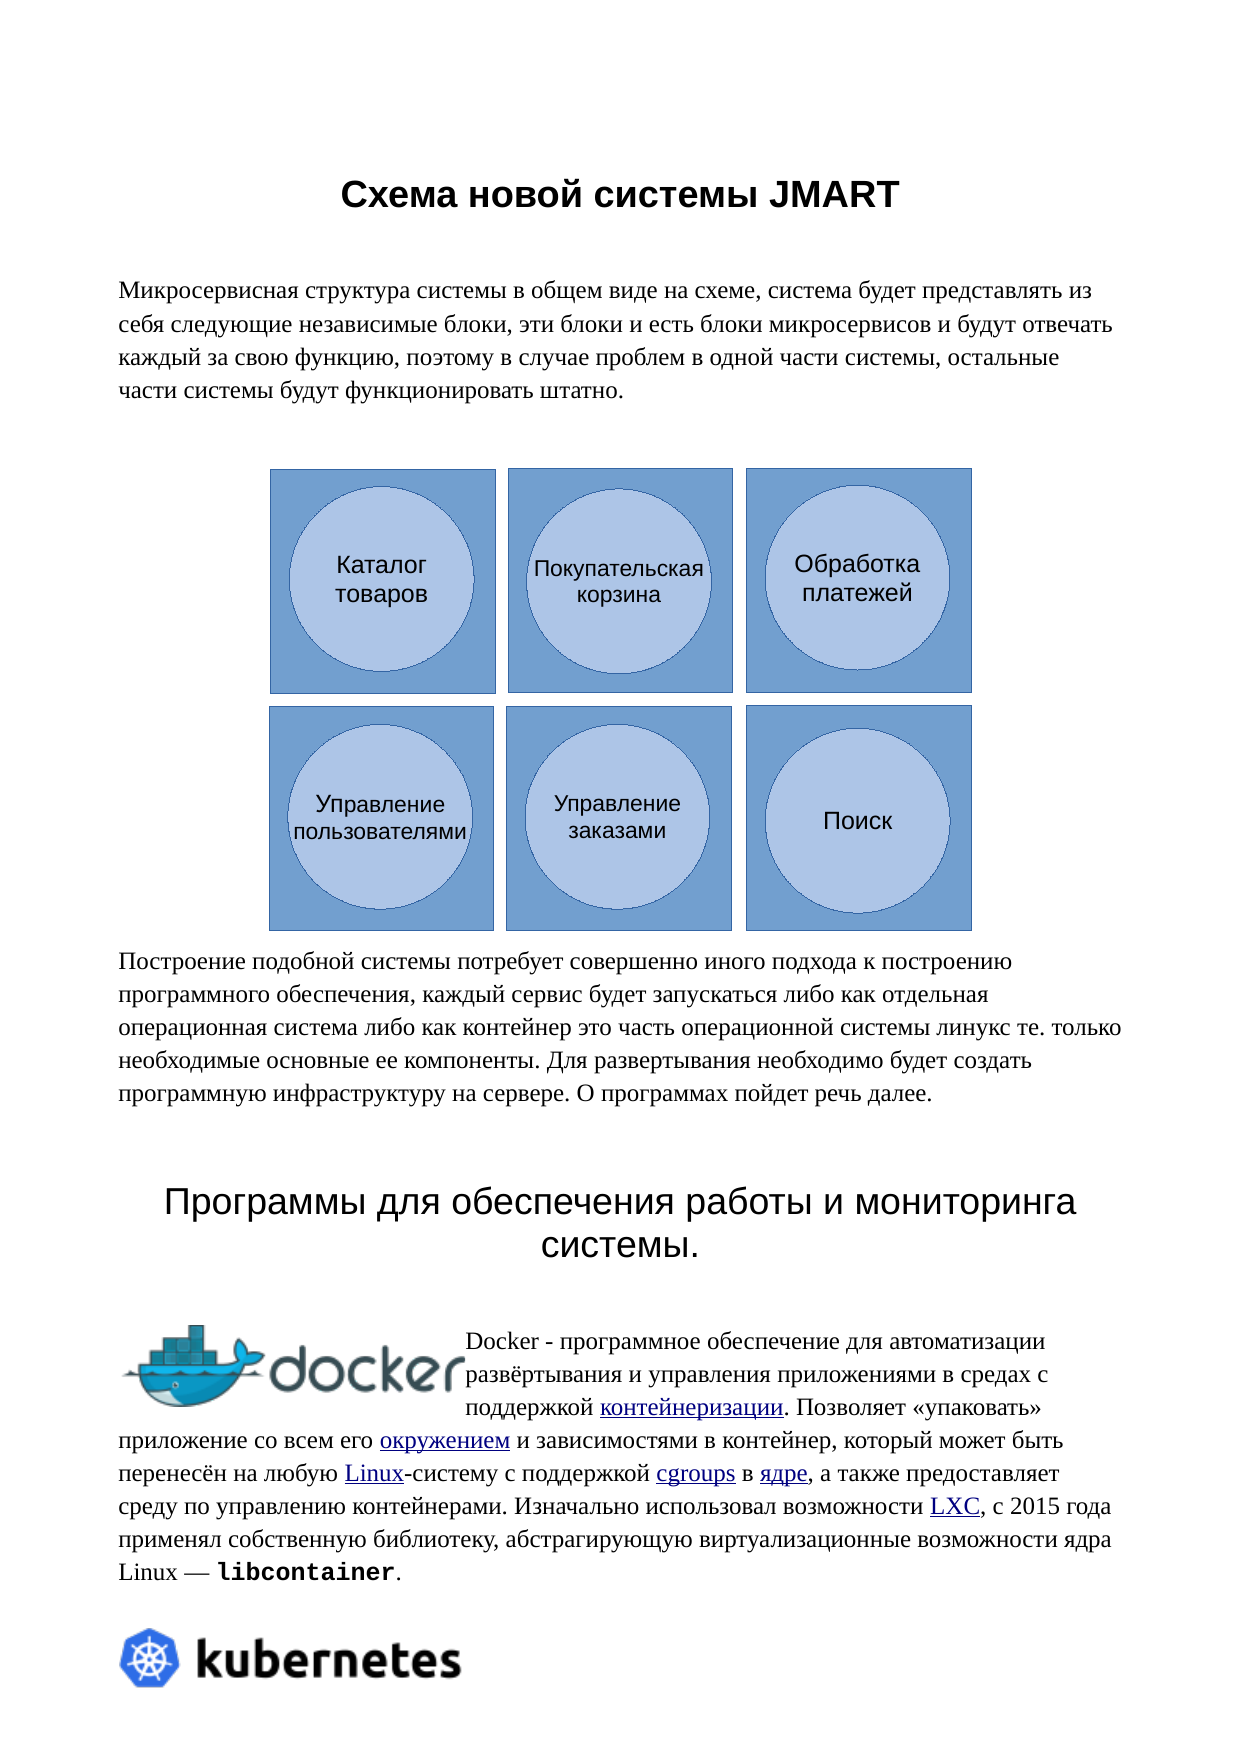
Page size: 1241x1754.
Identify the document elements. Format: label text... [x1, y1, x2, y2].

text Построение подобной системы потребует совершенно иного подхода к построению программного обеспечения, каждый сервис будет запускаться либо как отдельная операционная система либо как контейнер это часть операционной системы линукс те. только необходимые основные ее компоненты. Для развертывания необходимо будет создать программную инфраструктуру на сервере. О программах пойдет речь далее. [118, 946, 1122, 1107]
picture [118, 1627, 463, 1689]
subtitle Схема новой системы JMART [118, 172, 1122, 216]
text Docker - программное обеспечение для автоматизации развёртывания и управления приложениями в средах с поддержкой контейнеризации. Позволяет «упаковать» приложение со всем его окружением и зависимостями в контейнер, который может быть перенесён на любую Linux-систему с поддержкой cgroups в ядре, а также предоставляет среду по управлению контейнерами. Изначально использовал возможности LXC, с 2015 года применял собственную библиотеку, абстрагирующую виртуализационные возможности ядра Linux — libcontainer. [118, 1326, 1122, 1588]
text Микросервисная структура системы в общем виде на схеме, система будет представлять из себя следующие независимые блоки, эти блоки и есть блоки микросервисов и будут отвечать каждый за свою функцию, поэтому в случае проблем в одной части системы, остальные части системы будут функционировать штатно. [118, 276, 1122, 403]
picture [121, 1325, 466, 1407]
subtitle Программы для обеспечения работы и мониторинга системы. [118, 1179, 1122, 1266]
